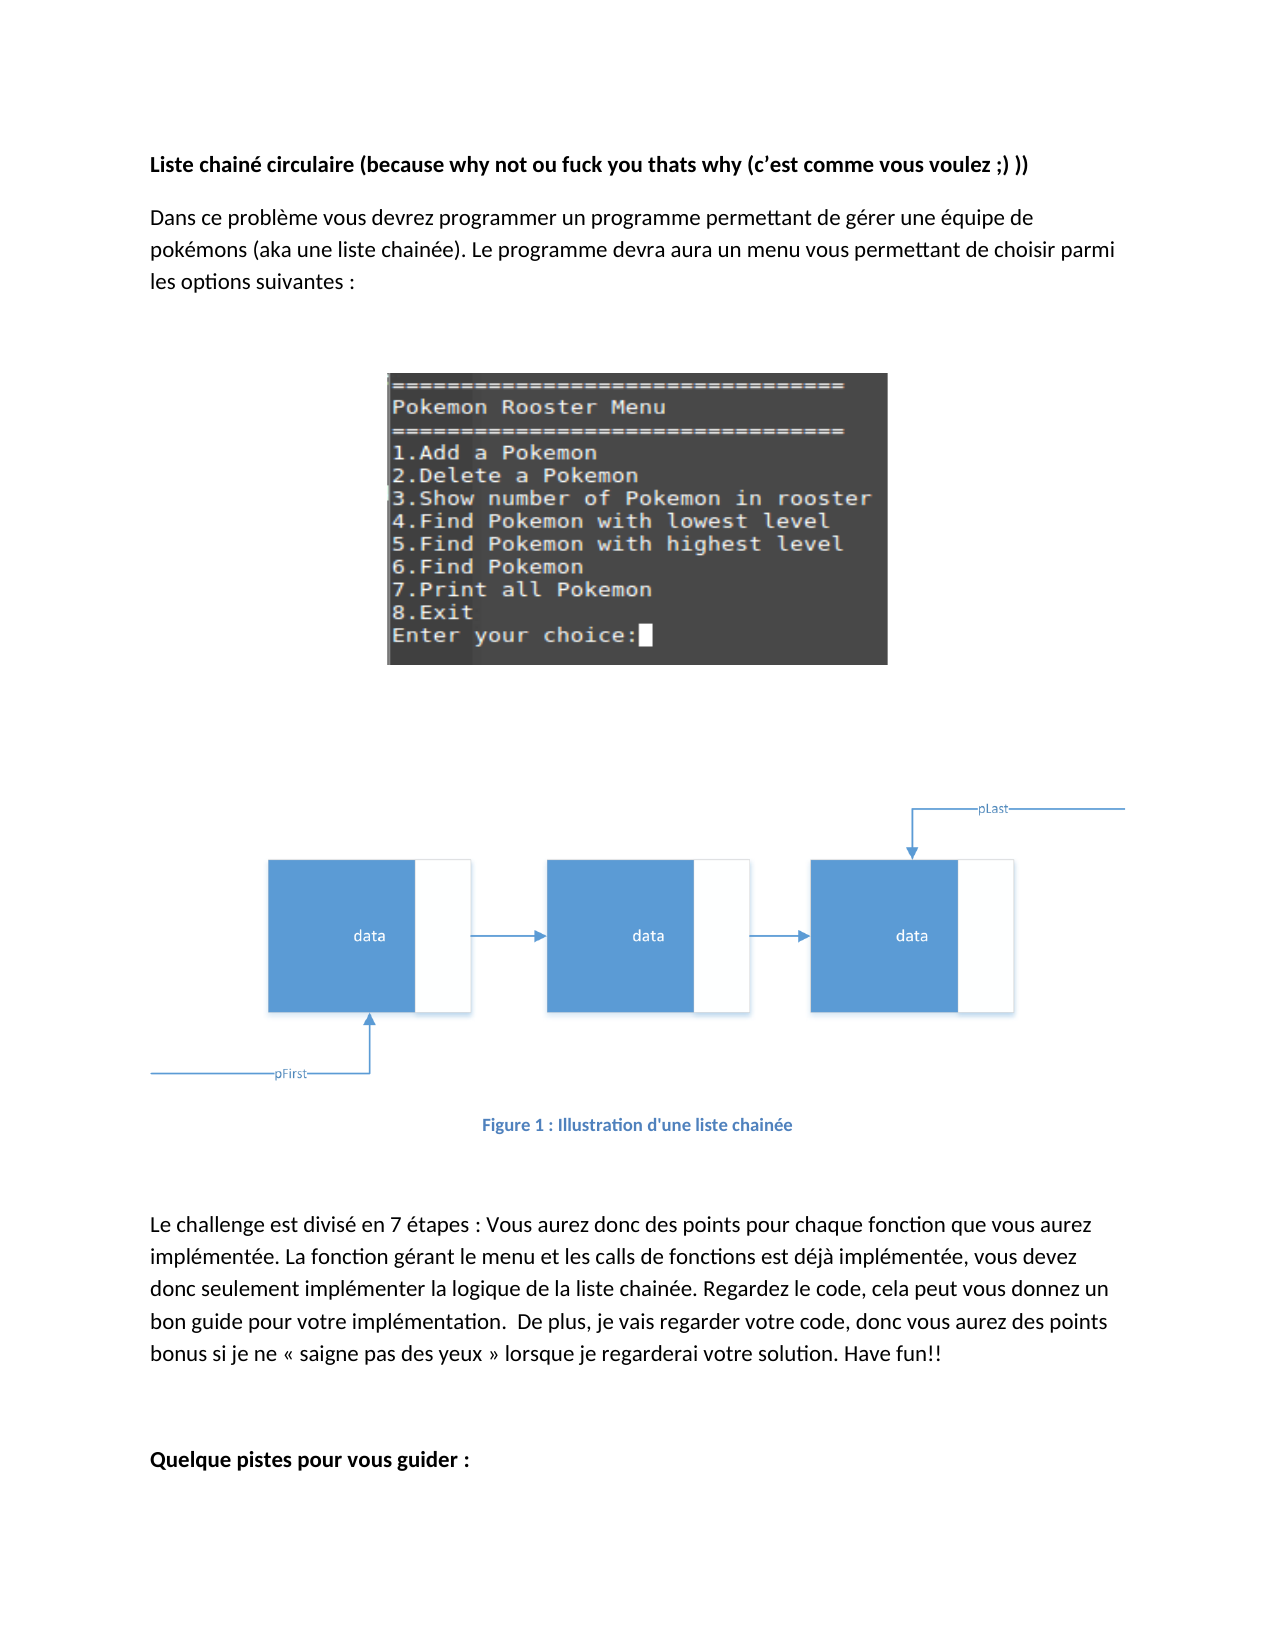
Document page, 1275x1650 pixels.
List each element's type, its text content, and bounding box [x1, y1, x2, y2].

picture [150, 796, 1125, 1089]
text Figure 1 : Illustration d'une liste chainée [150, 1113, 1125, 1136]
text Quelque pistes pour vous guider : [150, 1445, 1125, 1473]
picture [387, 373, 888, 665]
text Le challenge est divisé en 7 étapes : Vous aurez donc des points pour chaque fonction que vous aurez implémentée. La fonction gérant le menu et les calls de fonctions est déjà implémentée, vous devez donc seulement implémenter la logique de la liste chainée. Regardez le code, cela peut vous donnez un bon guide pour votre implémentation. De plus, je vais regarder votre code, donc vous aurez des points bonus si je ne « saigne pas des yeux » lorsque je regarderai votre solution. Have fun!! [150, 1210, 1125, 1367]
text Liste chainé circulaire (because why not ou fuck you thats why (c’est comme vous voulez ;) )) [150, 150, 1125, 178]
text Dans ce problème vous devrez programmer un programme permettant de gérer une équipe de pokémons (aka une liste chainée). Le programme devra aura un menu vous permettant de choisir parmi les options suivantes : [150, 203, 1125, 295]
